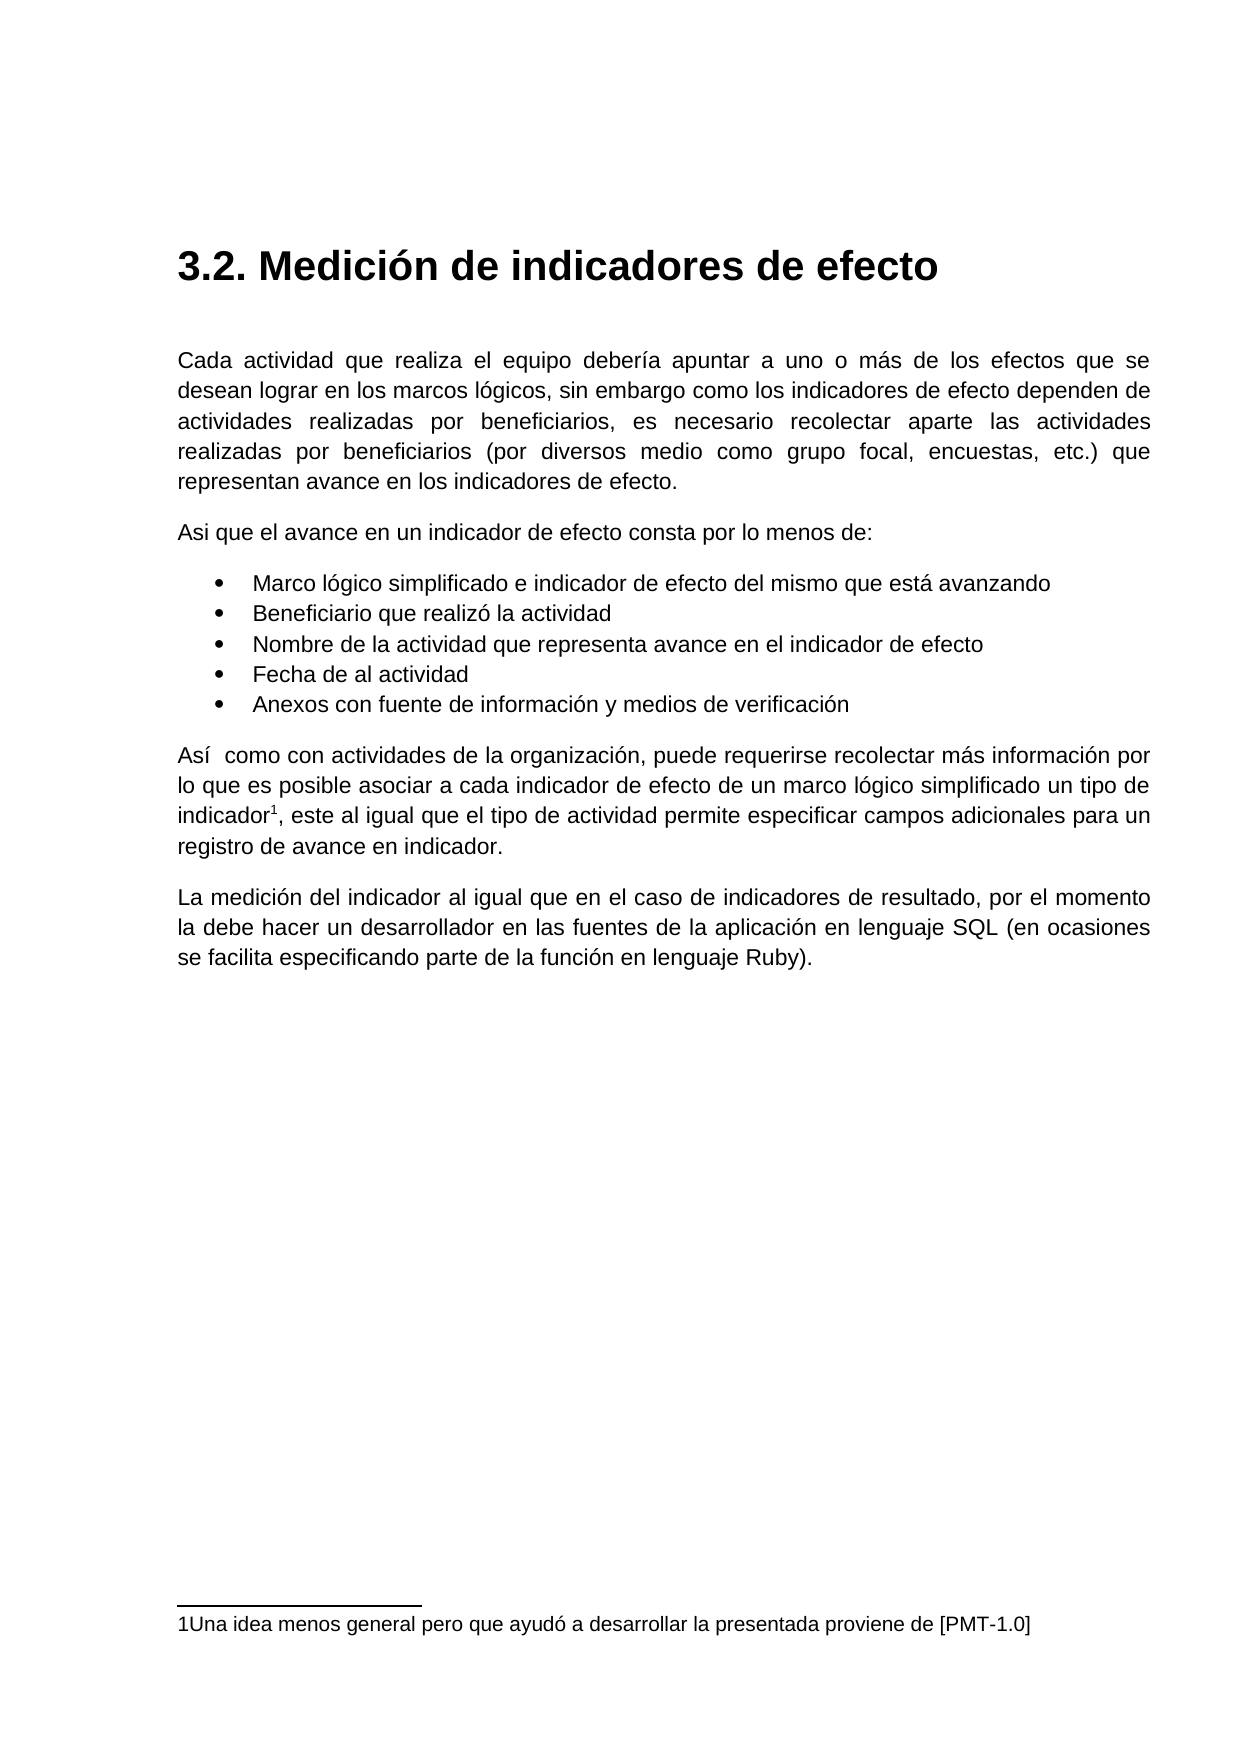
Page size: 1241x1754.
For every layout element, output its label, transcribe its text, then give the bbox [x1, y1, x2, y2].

text Cada actividad que realiza el equipo debería apuntar a uno o más de los efectos que se desean lograr en los marcos lógicos, sin embargo como los indicadores de efecto dependen de actividades realizadas por beneficiarios, es necesario recolectar aparte las actividades realizadas por beneficiarios (por diversos medio como grupo focal, encuestas, etc.) que representan avance en los indicadores de efecto. [177, 347, 1152, 494]
text Así como con actividades de la organización, puede requerirse recolectar más información por lo que es posible asociar a cada indicador de efecto de un marco lógico simplificado un tipo de indicador, este al igual que el tipo de actividad permite especificar campos adicionales para un registro de avance en indicador. [177, 742, 1152, 859]
list Anexos con fuente de información y medios de verificación [215, 691, 1152, 717]
text La medición del indicador al igual que en el caso de indicadores de resultado, por el momento la debe hacer un desarrollador en las fuentes de la aplicación en lenguaje SQL (en ocasiones se facilita especificando parte de la función en lenguaje Ruby). [177, 884, 1152, 970]
list Marco lógico simplificado e indicador de efecto del mismo que está avanzando [215, 570, 1152, 596]
list Beneficiario que realizó la actividad [215, 600, 1152, 627]
list Nombre de la actividad que representa avance en el indicador de efecto [215, 631, 1152, 657]
text Asi que el avance en un indicador de efecto consta por lo menos de: [177, 519, 1152, 545]
list Fecha de al actividad [215, 661, 1152, 687]
text Una idea menos general pero que ayudó a desarrollar la presentada proviene de [PMT-1.0] [177, 1612, 1152, 1636]
text 3.2. Medición de indicadores de efecto [177, 241, 1152, 289]
